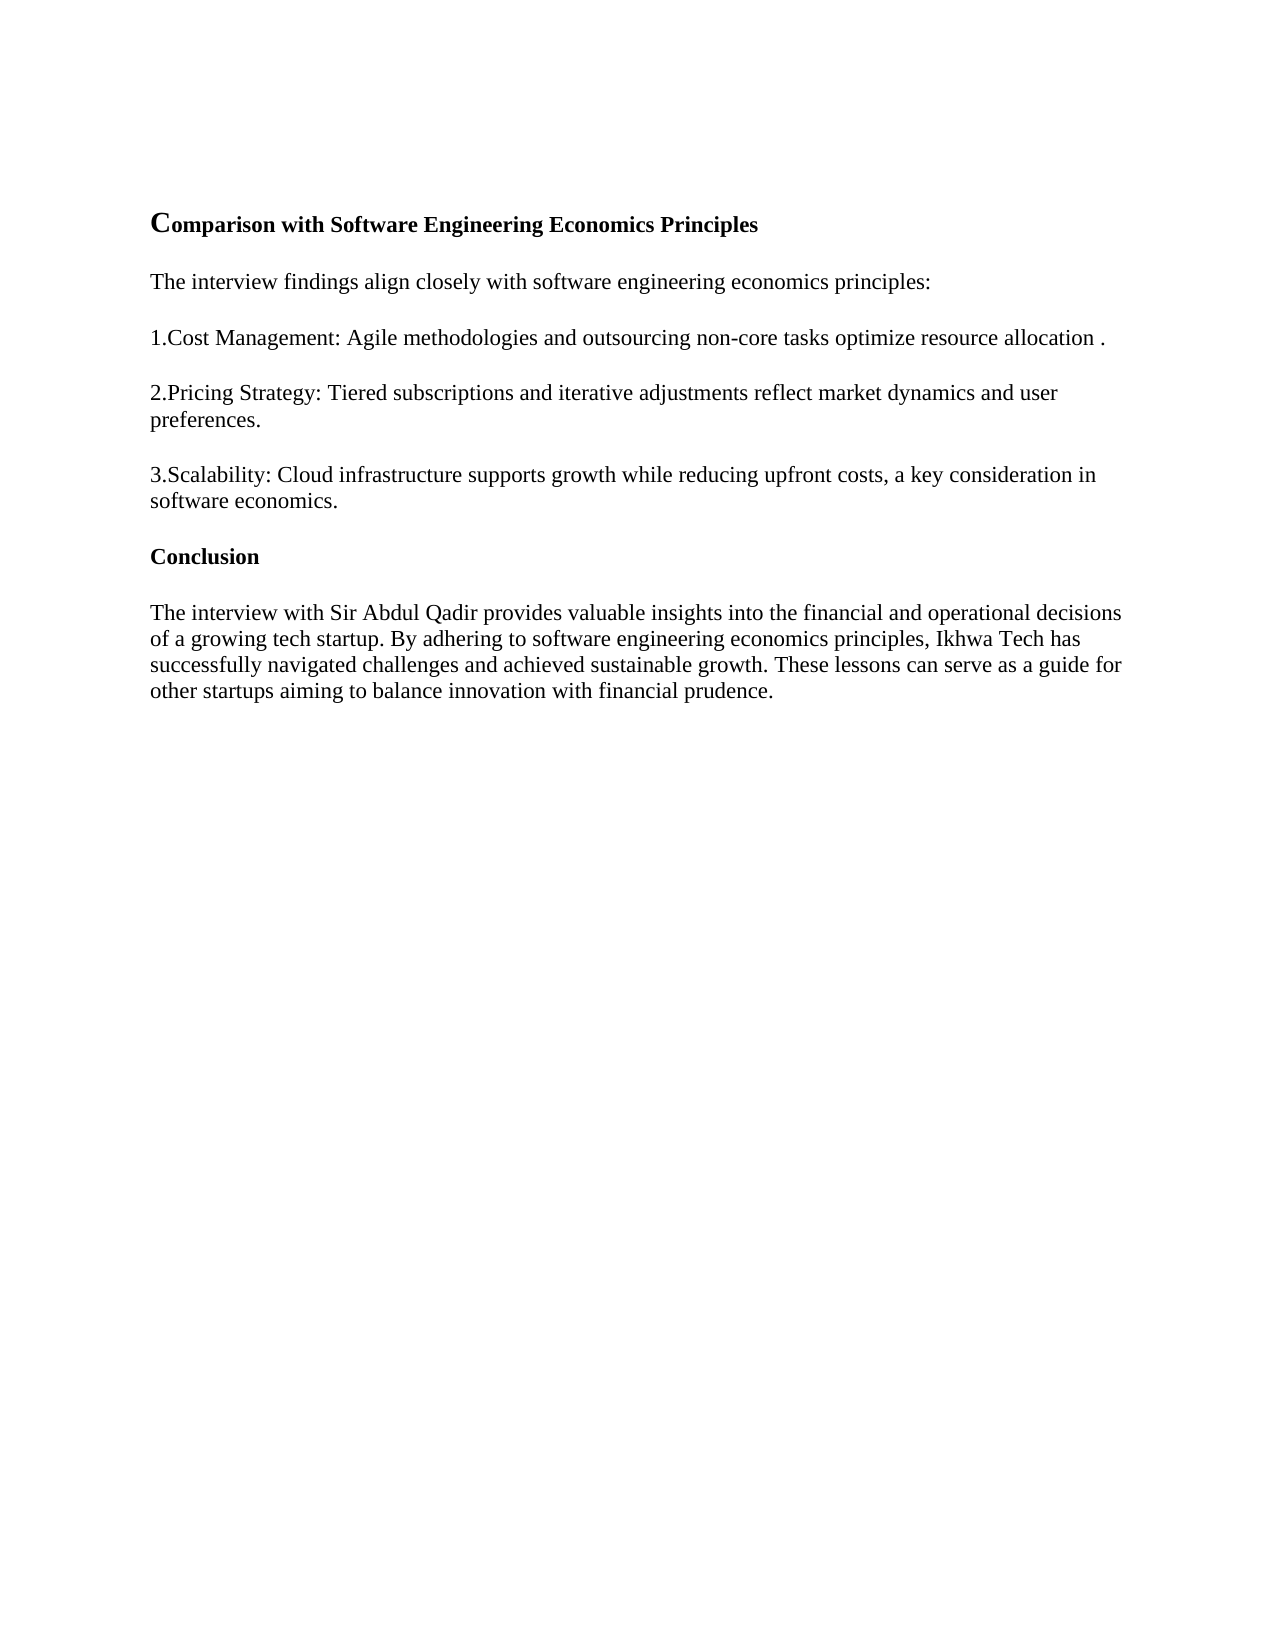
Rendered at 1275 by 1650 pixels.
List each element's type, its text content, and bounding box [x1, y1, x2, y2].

subtitle The interview findings align closely with software engineering economics principles: [150, 268, 1125, 294]
subtitle 2.Pricing Strategy: Tiered subscriptions and iterative adjustments reflect market dynamics and user preferences. [150, 379, 1125, 432]
subtitle Conclusion [150, 543, 1125, 569]
subtitle 1.Cost Management: Agile methodologies and outsourcing non-core tasks optimize resource allocation . [150, 324, 1125, 350]
subtitle 3.Scalability: Cloud infrastructure supports growth while reducing upfront costs, a key consideration in software economics. [150, 461, 1125, 514]
subtitle The interview with Sir Abdul Qadir provides valuable insights into the financial and operational decisions of a growing tech startup. By adhering to software engineering economics principles, Ikhwa Tech has successfully navigated challenges and achieved sustainable growth. These lessons can serve as a guide for other startups aiming to balance innovation with financial prudence. [150, 598, 1125, 704]
subtitle Comparison with Software Engineering Economics Principles [150, 206, 1125, 239]
